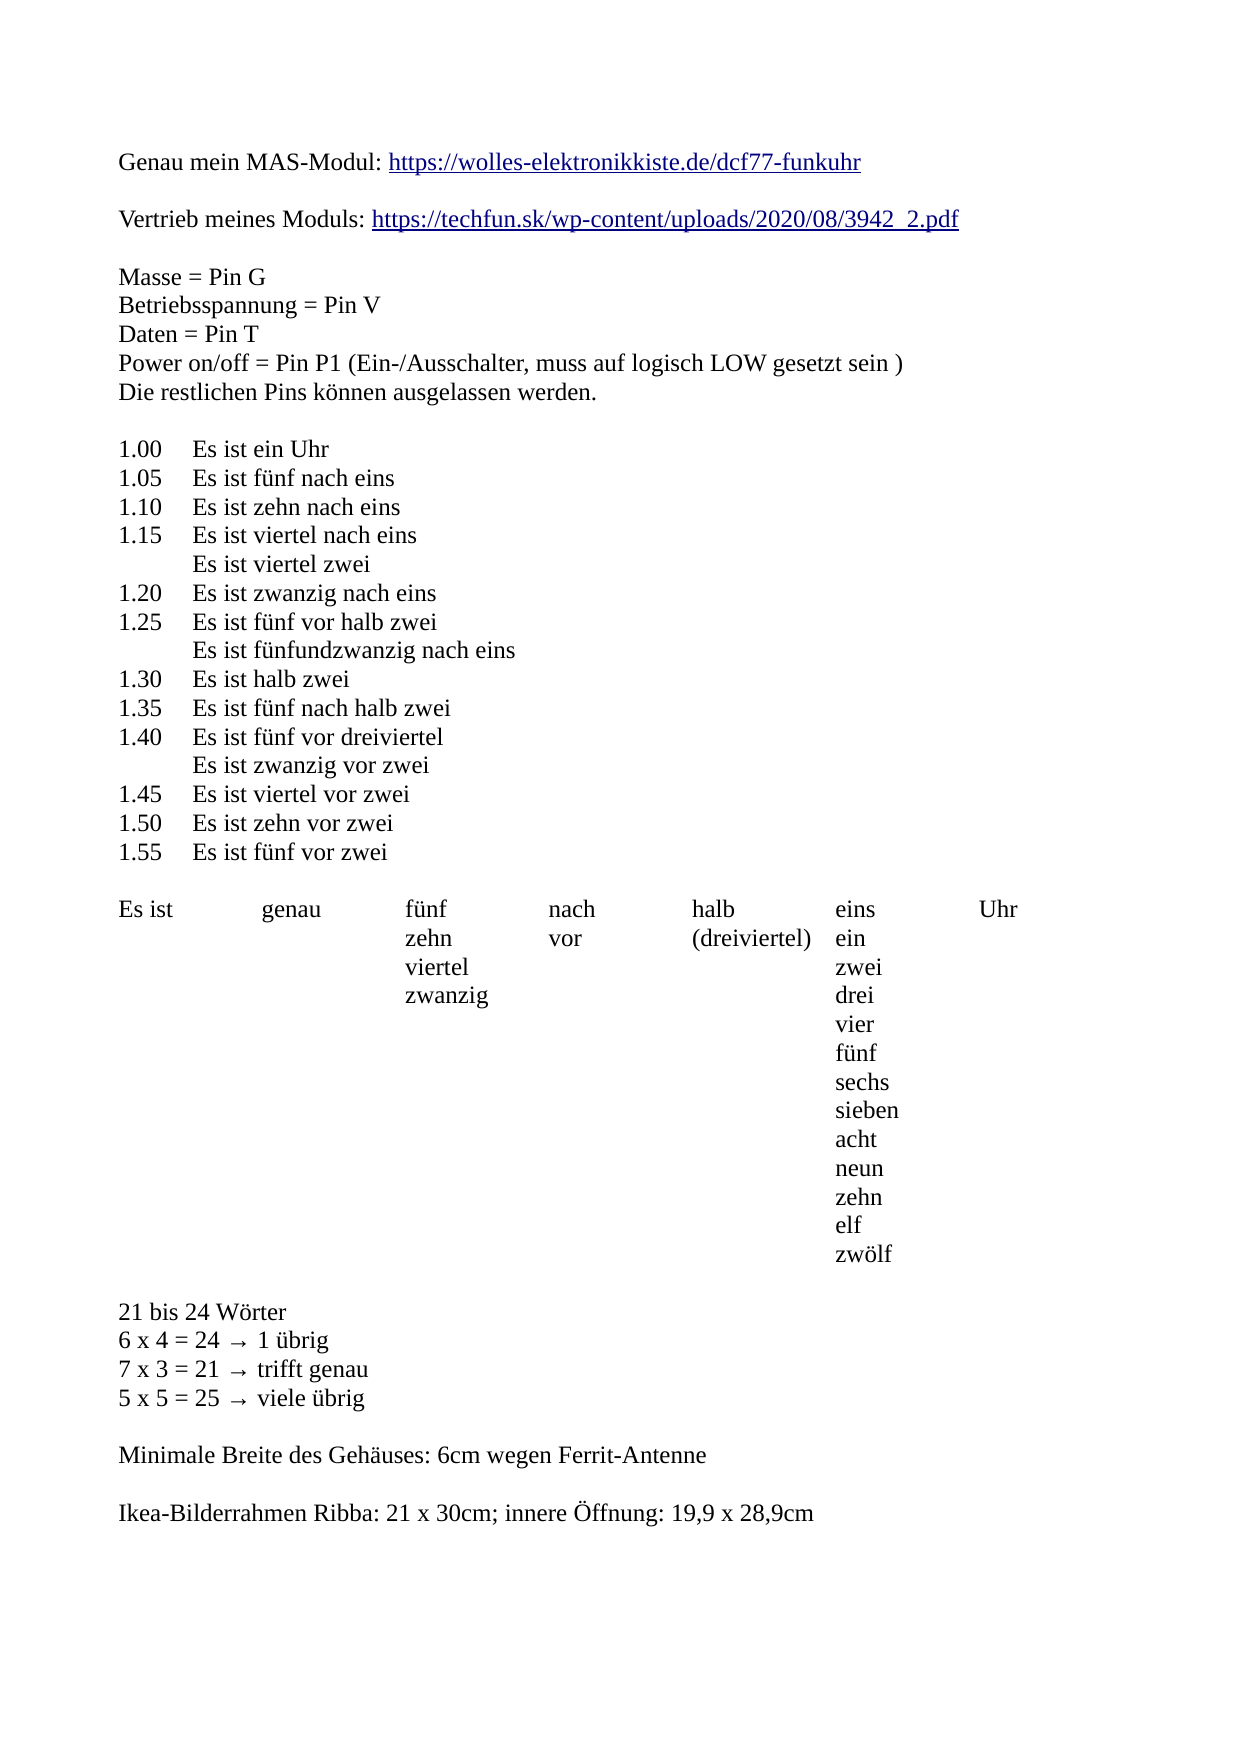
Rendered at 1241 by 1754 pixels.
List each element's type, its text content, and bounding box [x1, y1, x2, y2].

table_cell [548, 1182, 692, 1211]
text Es ist zwanzig vor zwei [118, 751, 1122, 779]
table_cell [118, 1124, 261, 1153]
table_cell [261, 1067, 405, 1096]
text 1.40 Es ist fünf vor dreiviertel [118, 722, 1122, 751]
table_header halb [692, 894, 835, 923]
text 1.20 Es ist zwanzig nach eins [118, 578, 1122, 607]
table_cell [548, 1124, 692, 1153]
table_cell [405, 1182, 548, 1211]
table_cell [261, 952, 405, 981]
table_cell [979, 1153, 1122, 1182]
table_header fünf [405, 894, 548, 923]
table_cell [548, 1153, 692, 1182]
table_cell sechs [835, 1067, 979, 1096]
table_cell [979, 1211, 1122, 1239]
table_cell fünf [835, 1038, 979, 1067]
table_cell [979, 1009, 1122, 1038]
text Minimale Breite des Gehäuses: 6cm wegen Ferrit-Antenne [118, 1441, 1122, 1469]
text Ikea-Bilderrahmen Ribba: 21 x 30cm; innere Öffnung: 19,9 x 28,9cm [118, 1498, 1122, 1527]
text 1.25 Es ist fünf vor halb zwei [118, 607, 1122, 636]
text 6 x 4 = 24 → 1 übrig [118, 1326, 1122, 1354]
table_cell elf [835, 1211, 979, 1239]
text 1.55 Es ist fünf vor zwei [118, 837, 1122, 866]
table_cell [405, 1038, 548, 1067]
table_cell [548, 1009, 692, 1038]
table_cell [118, 1067, 261, 1096]
table_cell [118, 1239, 261, 1268]
table_cell [979, 923, 1122, 952]
table_cell [692, 1009, 835, 1038]
table_cell [692, 1067, 835, 1096]
table_cell [261, 1124, 405, 1153]
table_cell [118, 1153, 261, 1182]
table_header Es ist [118, 894, 261, 923]
table_cell [692, 1096, 835, 1124]
text Vertrieb meines Moduls: https://techfun.sk/wp-content/uploads/2020/08/3942_2.pdf [118, 204, 1122, 233]
table_cell [261, 1239, 405, 1268]
table_cell [692, 981, 835, 1009]
table_cell [692, 1211, 835, 1239]
table_header nach [548, 894, 692, 923]
table_cell [692, 1239, 835, 1268]
table_cell [692, 952, 835, 981]
table_cell [261, 1182, 405, 1211]
table_header eins [835, 894, 979, 923]
table_cell [261, 1096, 405, 1124]
table_cell [405, 1239, 548, 1268]
table_cell [979, 1096, 1122, 1124]
table_cell [261, 1009, 405, 1038]
text 5 x 5 = 25 → viele übrig [118, 1383, 1122, 1412]
table_cell [405, 1153, 548, 1182]
table_cell [979, 1239, 1122, 1268]
table_cell viertel [405, 952, 548, 981]
table_cell [692, 1038, 835, 1067]
text 1.45 Es ist viertel vor zwei [118, 779, 1122, 808]
table_cell [979, 952, 1122, 981]
text Es ist viertel zwei [118, 549, 1122, 578]
table_cell [548, 981, 692, 1009]
text 7 x 3 = 21 → trifft genau [118, 1354, 1122, 1383]
table_cell [405, 1124, 548, 1153]
table_cell vier [835, 1009, 979, 1038]
table_cell [261, 1153, 405, 1182]
table_cell [261, 923, 405, 952]
table_cell [405, 1009, 548, 1038]
text 1.00 Es ist ein Uhr [118, 434, 1122, 463]
table_cell vor [548, 923, 692, 952]
table_header genau [261, 894, 405, 923]
table_cell [118, 952, 261, 981]
table_cell [261, 1038, 405, 1067]
table_cell acht [835, 1124, 979, 1153]
text Genau mein MAS-Modul: https://wolles-elektronikkiste.de/dcf77-funkuhr [118, 147, 1122, 176]
table_cell zwanzig [405, 981, 548, 1009]
table_cell (dreiviertel) [692, 923, 835, 952]
table_cell [979, 1067, 1122, 1096]
table_cell [118, 923, 261, 952]
table_cell [548, 1239, 692, 1268]
table_cell [979, 1038, 1122, 1067]
text 1.10 Es ist zehn nach eins [118, 492, 1122, 521]
table_cell [118, 1038, 261, 1067]
table_cell zwölf [835, 1239, 979, 1268]
text 21 bis 24 Wörter [118, 1297, 1122, 1326]
table_cell sieben [835, 1096, 979, 1124]
table_cell drei [835, 981, 979, 1009]
table_cell [405, 1096, 548, 1124]
table_cell [548, 1096, 692, 1124]
text 1.15 Es ist viertel nach eins [118, 521, 1122, 549]
table_header Uhr [979, 894, 1122, 923]
table_cell zwei [835, 952, 979, 981]
table_cell zehn [835, 1182, 979, 1211]
table_cell zehn [405, 923, 548, 952]
table_cell [692, 1182, 835, 1211]
text 1.05 Es ist fünf nach eins [118, 463, 1122, 492]
table_cell [118, 1009, 261, 1038]
table_cell [261, 981, 405, 1009]
text 1.50 Es ist zehn vor zwei [118, 808, 1122, 837]
table_cell [979, 1124, 1122, 1153]
table_cell [979, 1182, 1122, 1211]
table_cell [261, 1211, 405, 1239]
table_cell ein [835, 923, 979, 952]
table_cell [548, 1211, 692, 1239]
text Es ist fünfundzwanzig nach eins [118, 636, 1122, 664]
table_cell [548, 1038, 692, 1067]
table_cell [118, 981, 261, 1009]
text Masse = Pin G Betriebsspannung = Pin V Daten = Pin T Power on/off = Pin P1 (Ein-/Ausschalter, muss auf logisch LOW gesetzt sein ) Die restlichen Pins können ausgelassen werden. [118, 262, 1122, 406]
table_cell neun [835, 1153, 979, 1182]
table_cell [405, 1067, 548, 1096]
text 1.35 Es ist fünf nach halb zwei [118, 693, 1122, 722]
table_cell [692, 1124, 835, 1153]
text 1.30 Es ist halb zwei [118, 664, 1122, 693]
table_cell [405, 1211, 548, 1239]
table_cell [118, 1096, 261, 1124]
table_cell [548, 952, 692, 981]
table_cell [118, 1211, 261, 1239]
table_cell [979, 981, 1122, 1009]
table_cell [548, 1067, 692, 1096]
table_cell [692, 1153, 835, 1182]
table_cell [118, 1182, 261, 1211]
